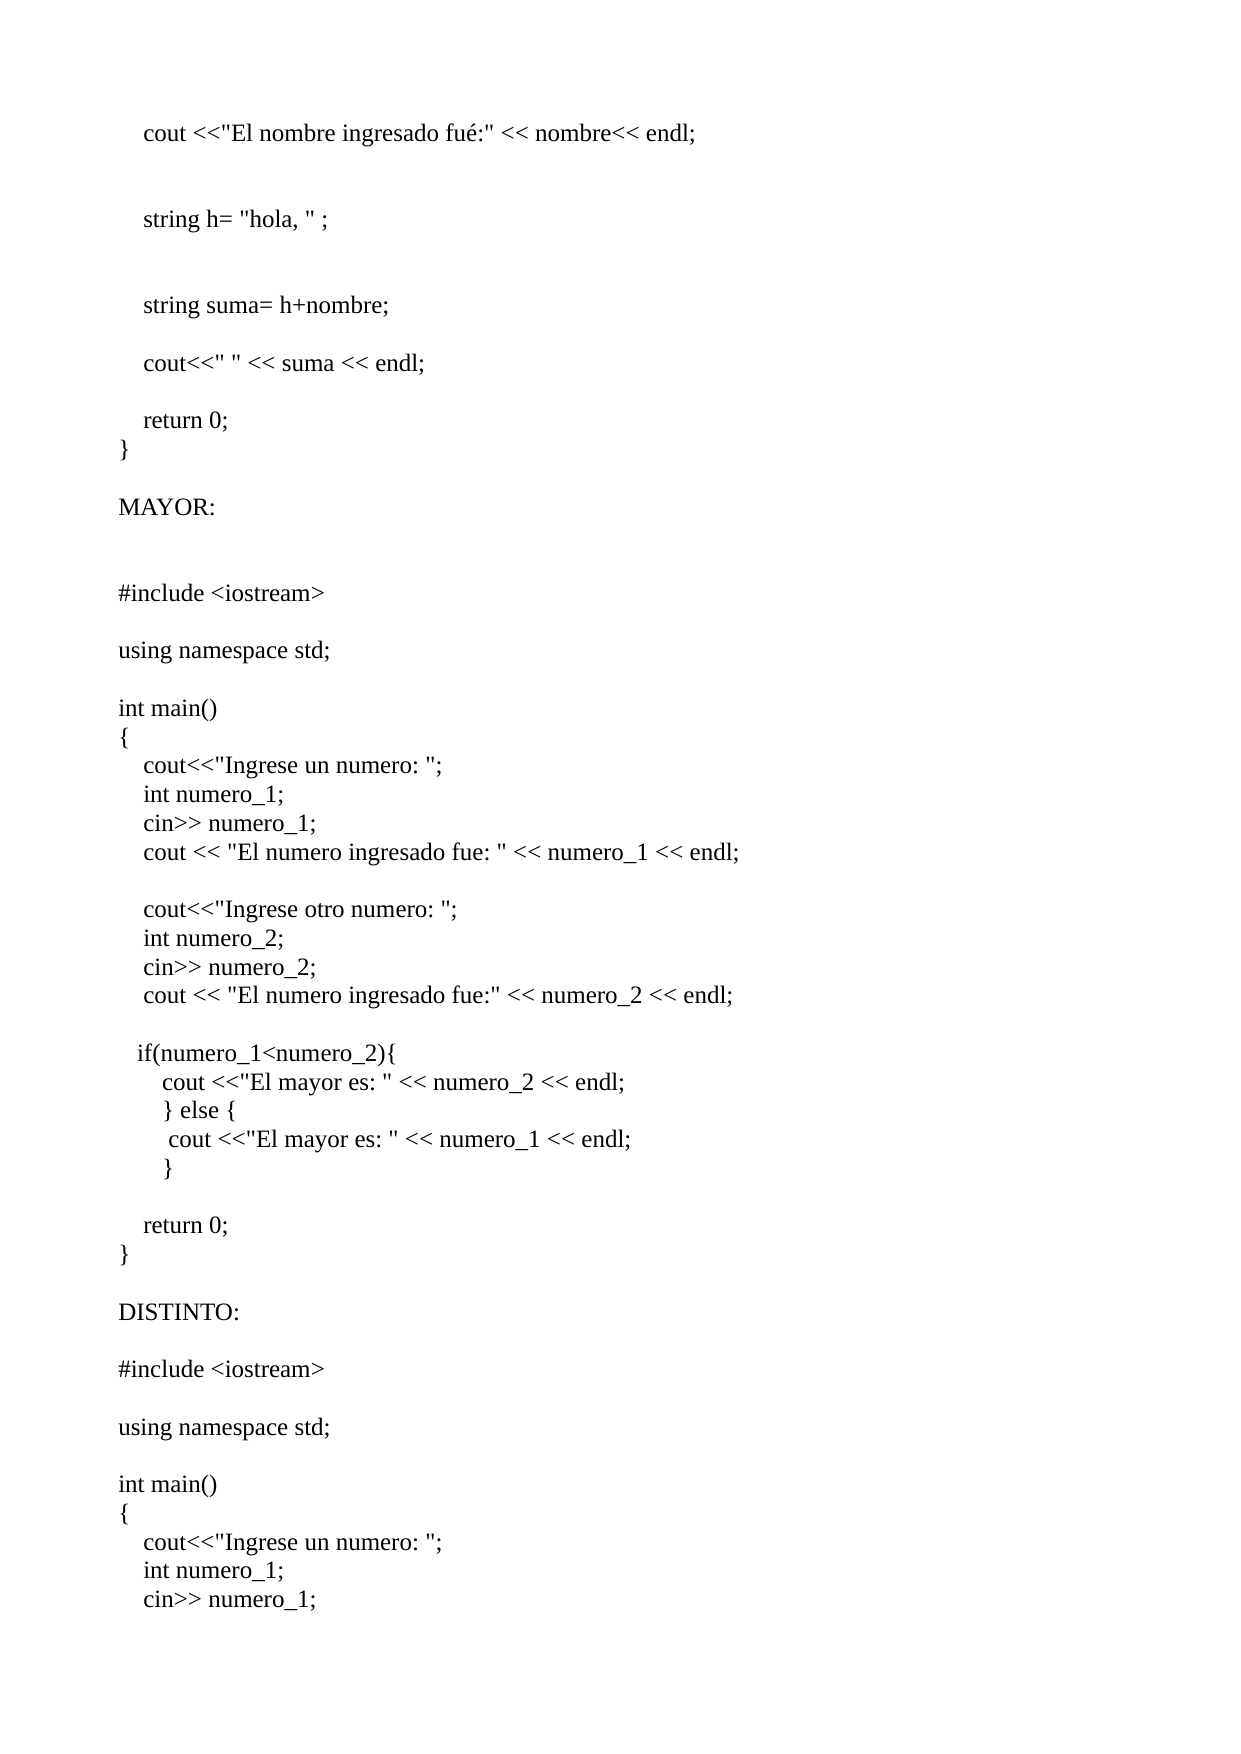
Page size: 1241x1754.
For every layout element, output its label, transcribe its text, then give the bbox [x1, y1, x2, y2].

text cout<<"Ingrese un numero: "; [118, 751, 1122, 779]
text MAYOR: [118, 492, 1122, 521]
text cout <<"El mayor es: " << numero_2 << endl; [118, 1067, 1122, 1096]
text cin>> numero_2; [118, 952, 1122, 981]
text { [118, 1498, 1122, 1527]
text if(numero_1<numero_2){ [118, 1038, 1122, 1067]
text string h= "hola, " ; [118, 204, 1122, 233]
text } [118, 1153, 1122, 1182]
text cout<<" " << suma << endl; [118, 348, 1122, 377]
text #include <iostream> [118, 1354, 1122, 1383]
text int main() [118, 1469, 1122, 1498]
text cout <<"El nombre ingresado fué:" << nombre<< endl; [118, 118, 1122, 147]
text int numero_1; [118, 1556, 1122, 1584]
text cout<<"Ingrese un numero: "; [118, 1527, 1122, 1556]
text DISTINTO: [118, 1297, 1122, 1326]
text } else { [118, 1096, 1122, 1124]
text int numero_1; [118, 779, 1122, 808]
text cin>> numero_1; [118, 1584, 1122, 1613]
text cout << "El numero ingresado fue:" << numero_2 << endl; [118, 981, 1122, 1009]
text string suma= h+nombre; [118, 291, 1122, 319]
text #include <iostream> [118, 578, 1122, 607]
text } [118, 1239, 1122, 1268]
text using namespace std; [118, 1412, 1122, 1441]
text } [118, 434, 1122, 463]
text return 0; [118, 1211, 1122, 1239]
text cout << "El numero ingresado fue: " << numero_1 << endl; [118, 837, 1122, 866]
text return 0; [118, 406, 1122, 434]
text cout <<"El mayor es: " << numero_1 << endl; [118, 1124, 1122, 1153]
text cin>> numero_1; [118, 808, 1122, 837]
text cout<<"Ingrese otro numero: "; [118, 894, 1122, 923]
text int numero_2; [118, 923, 1122, 952]
text { [118, 722, 1122, 751]
text using namespace std; [118, 636, 1122, 664]
text int main() [118, 693, 1122, 722]
